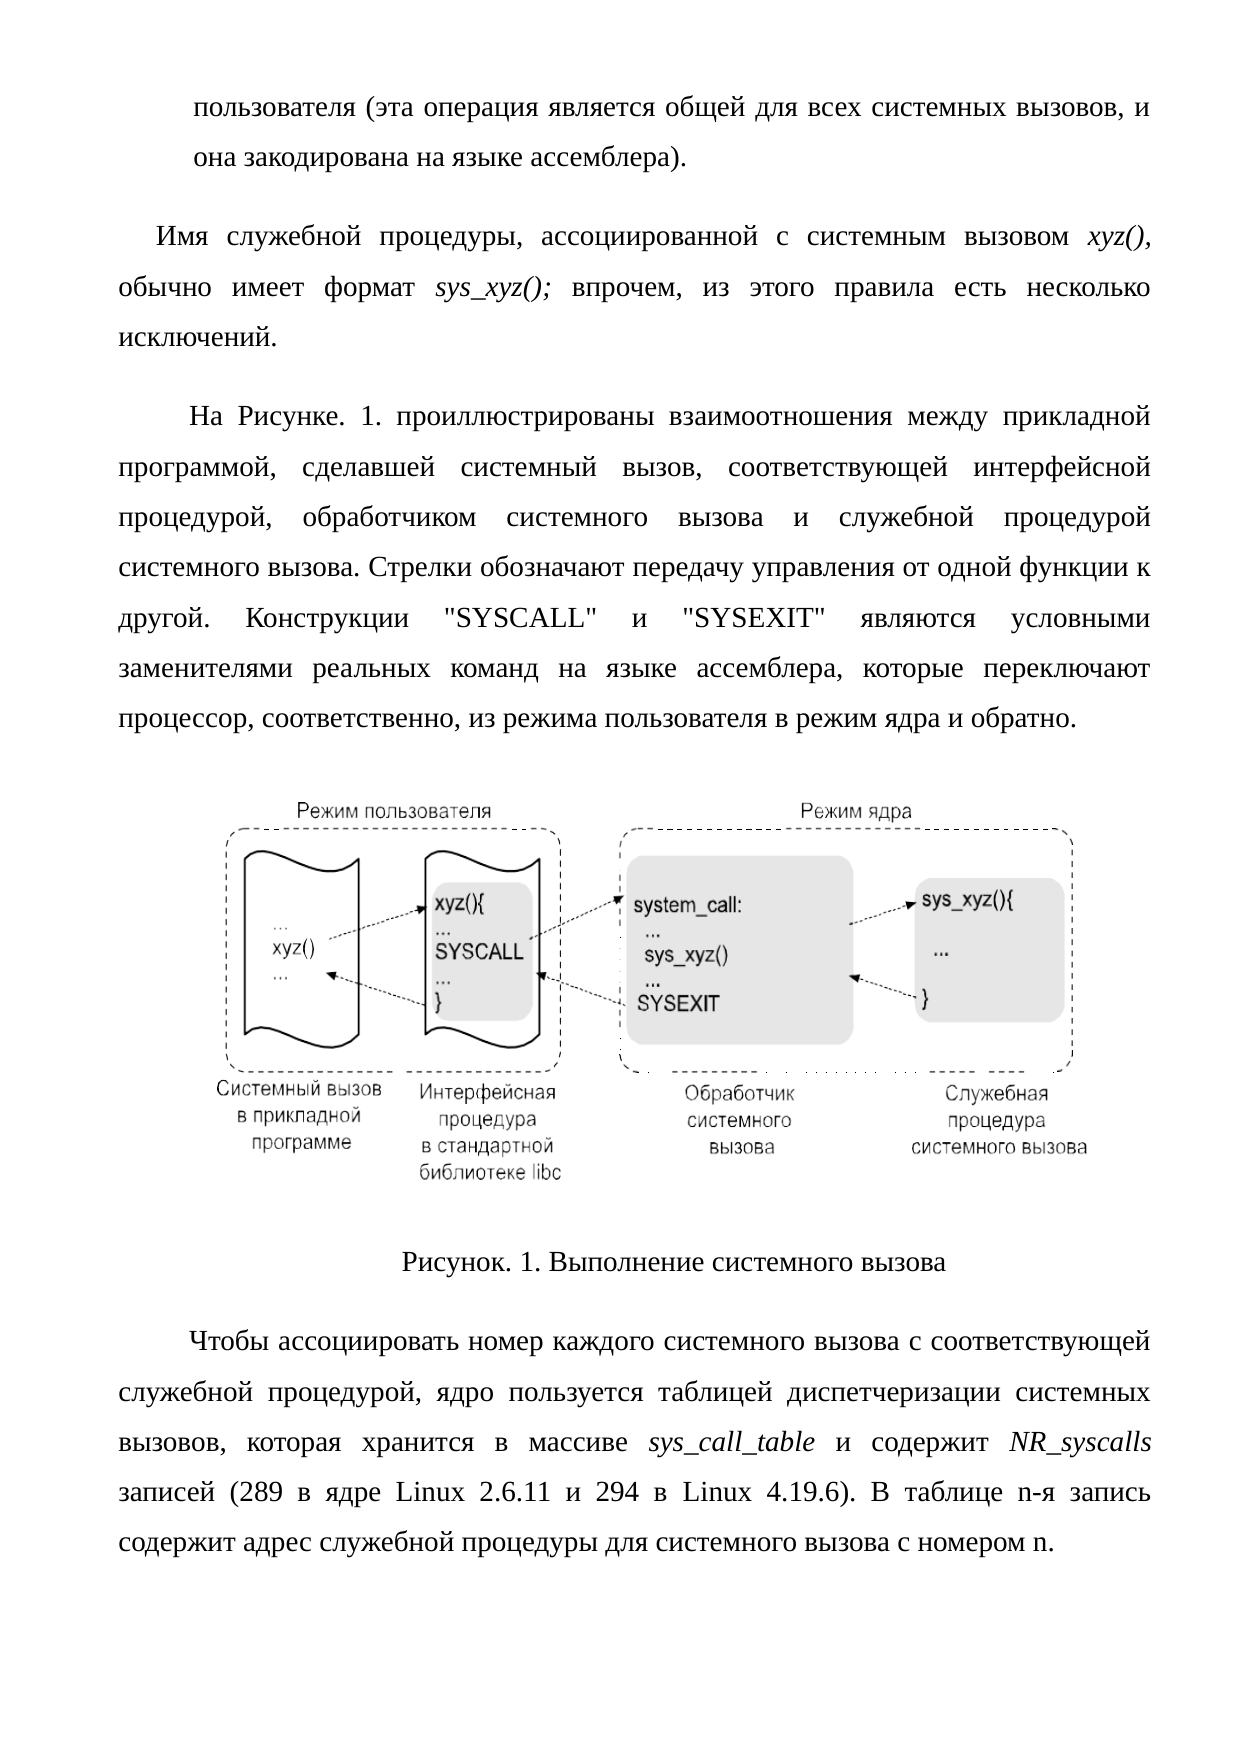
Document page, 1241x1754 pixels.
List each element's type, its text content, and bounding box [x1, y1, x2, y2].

text Рисунок. 1. Выполнение системного вызова [118, 780, 1152, 1277]
text Имя служебной процедуры, ассоциированной с системным вызовом xyz(), обычно имеет формат sys_xyz(); впрочем, из этого правила есть несколько исключений. [118, 218, 1152, 353]
text На Рисунке. 1. проиллюстрированы взаимоотношения между прикладной программой, сделавшей системный вызов, соответствующей интерфейсной процедурой, обработчиком системного вызова и служебной процедурой системного вызова. Стрелки обозначают передачу управления от одной функции к другой. Конструкции "SYSCALL" и "SYSEXIT" являются условными заменителями реальных команд на языке ассемблера, которые переключают процессор, соответственно, из режима пользователя в режим ядра и обратно. [118, 398, 1152, 734]
list пользователя (эта операция является общей для всех системных вызовов, и она закодирована на языке ассемблера). [156, 89, 1152, 172]
text Чтобы ассоциировать номер каждого системного вызова с соответствующей служебной процедурой, ядро пользуется таблицей диспетчеризации системных вызовов, которая хранится в массиве sys_call_table и содержит NR_syscalls записей (289 в ядре Linux 2.6.11 и 294 в Linux 4.19.6). В таблице n-я запись содержит адрес служебной процедуры для системного вызова с номером n. [118, 1323, 1152, 1558]
